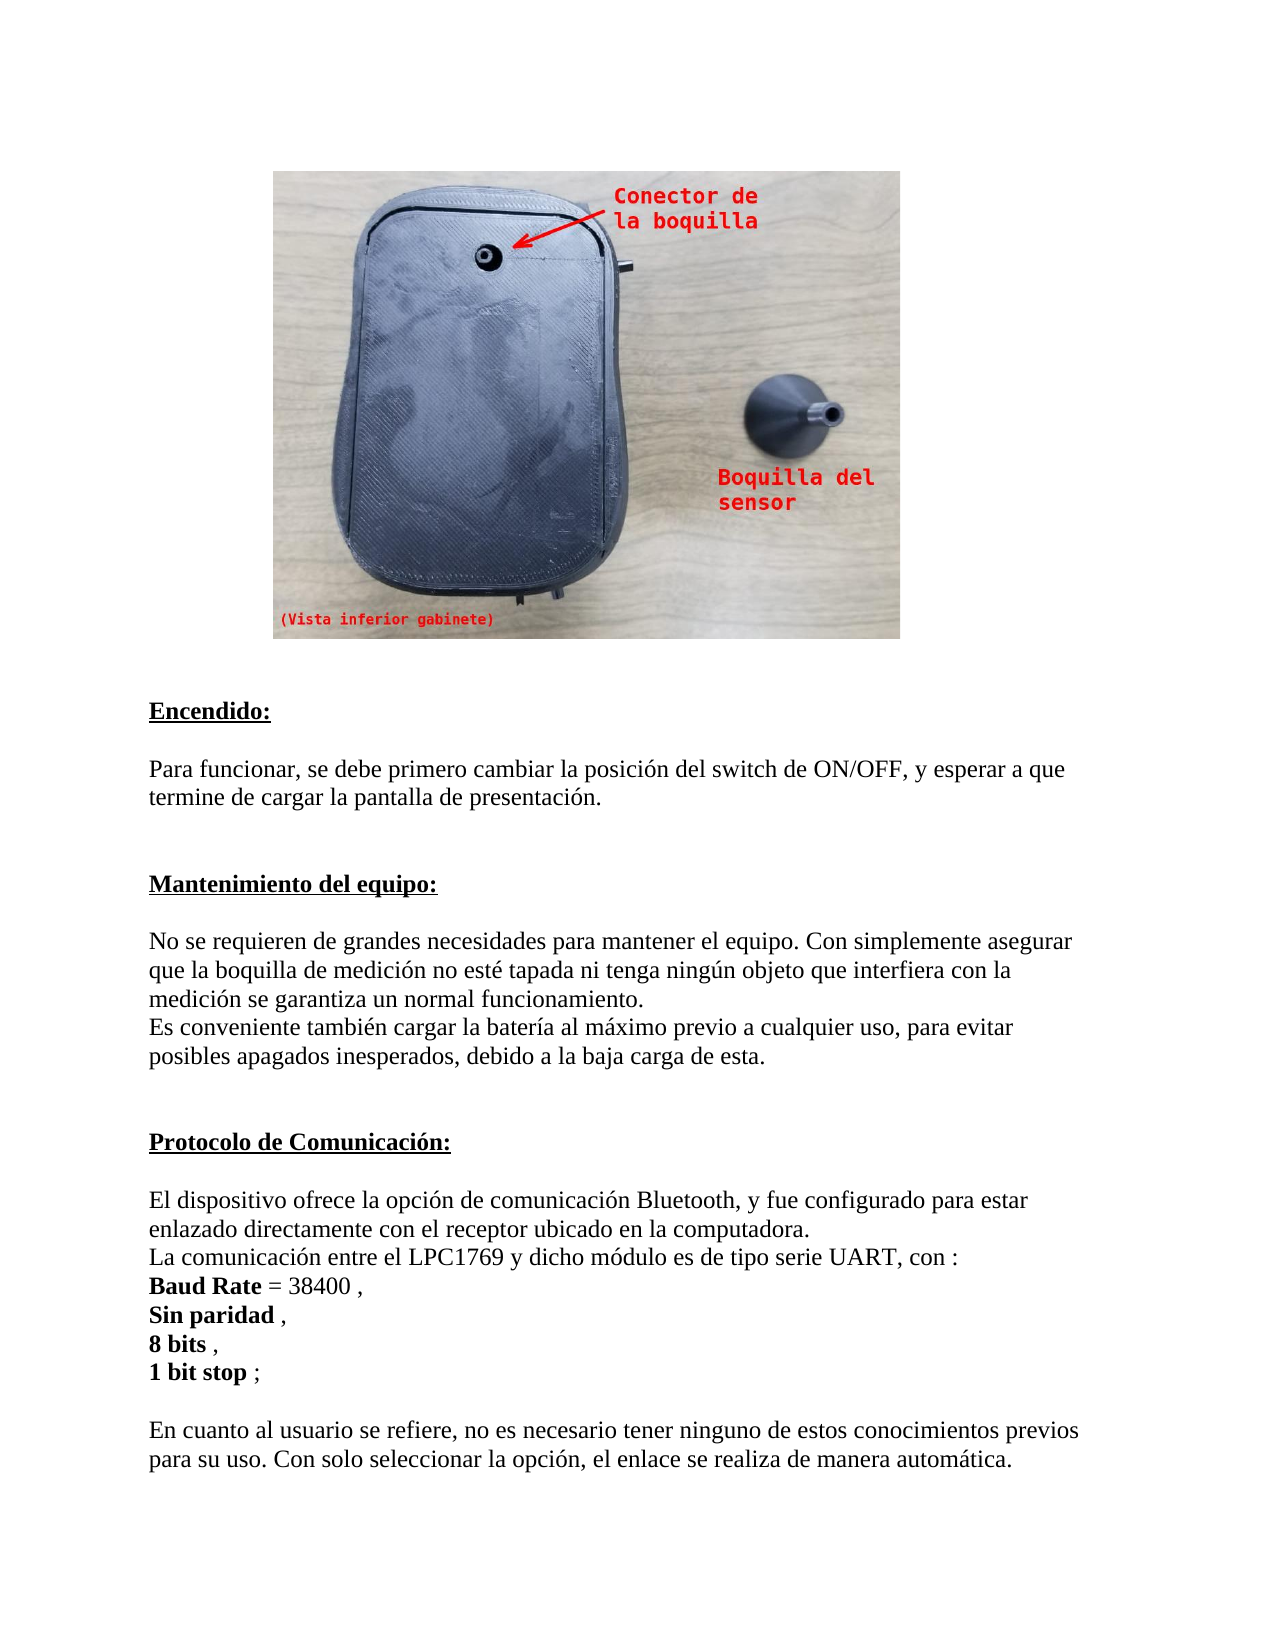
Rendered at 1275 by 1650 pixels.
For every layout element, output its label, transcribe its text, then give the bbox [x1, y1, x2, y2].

picture [273, 171, 901, 639]
text Es conveniente también cargar la batería al máximo previo a cualquier uso, para evitar posibles apagados inesperados, debido a la baja carga de esta. [148, 1012, 1087, 1070]
text Baud Rate = 38400 , [148, 1271, 1087, 1300]
text El dispositivo ofrece la opción de comunicación Bluetooth, y fue configurado para estar enlazado directamente con el receptor ubicado en la computadora. [148, 1185, 1087, 1242]
text Mantenimiento del equipo: [148, 869, 1087, 897]
text Sin paridad , [148, 1300, 1087, 1329]
text 1 bit stop ; [148, 1357, 1087, 1386]
text Protocolo de Comunicación: [148, 1127, 1087, 1156]
text Encendido: [148, 696, 1087, 725]
text La comunicación entre el LPC1769 y dicho módulo es de tipo serie UART, con : [148, 1242, 1087, 1271]
text En cuanto al usuario se refiere, no es necesario tener ninguno de estos conocimientos previos para su uso. Con solo seleccionar la opción, el enlace se realiza de manera automática. [148, 1415, 1087, 1472]
text 8 bits , [148, 1329, 1087, 1357]
text No se requieren de grandes necesidades para mantener el equipo. Con simplemente asegurar que la boquilla de medición no esté tapada ni tenga ningún objeto que interfiera con la medición se garantiza un normal funcionamiento. [148, 926, 1087, 1012]
text Para funcionar, se debe primero cambiar la posición del switch de ON/OFF, y esperar a que termine de cargar la pantalla de presentación. [148, 754, 1087, 811]
